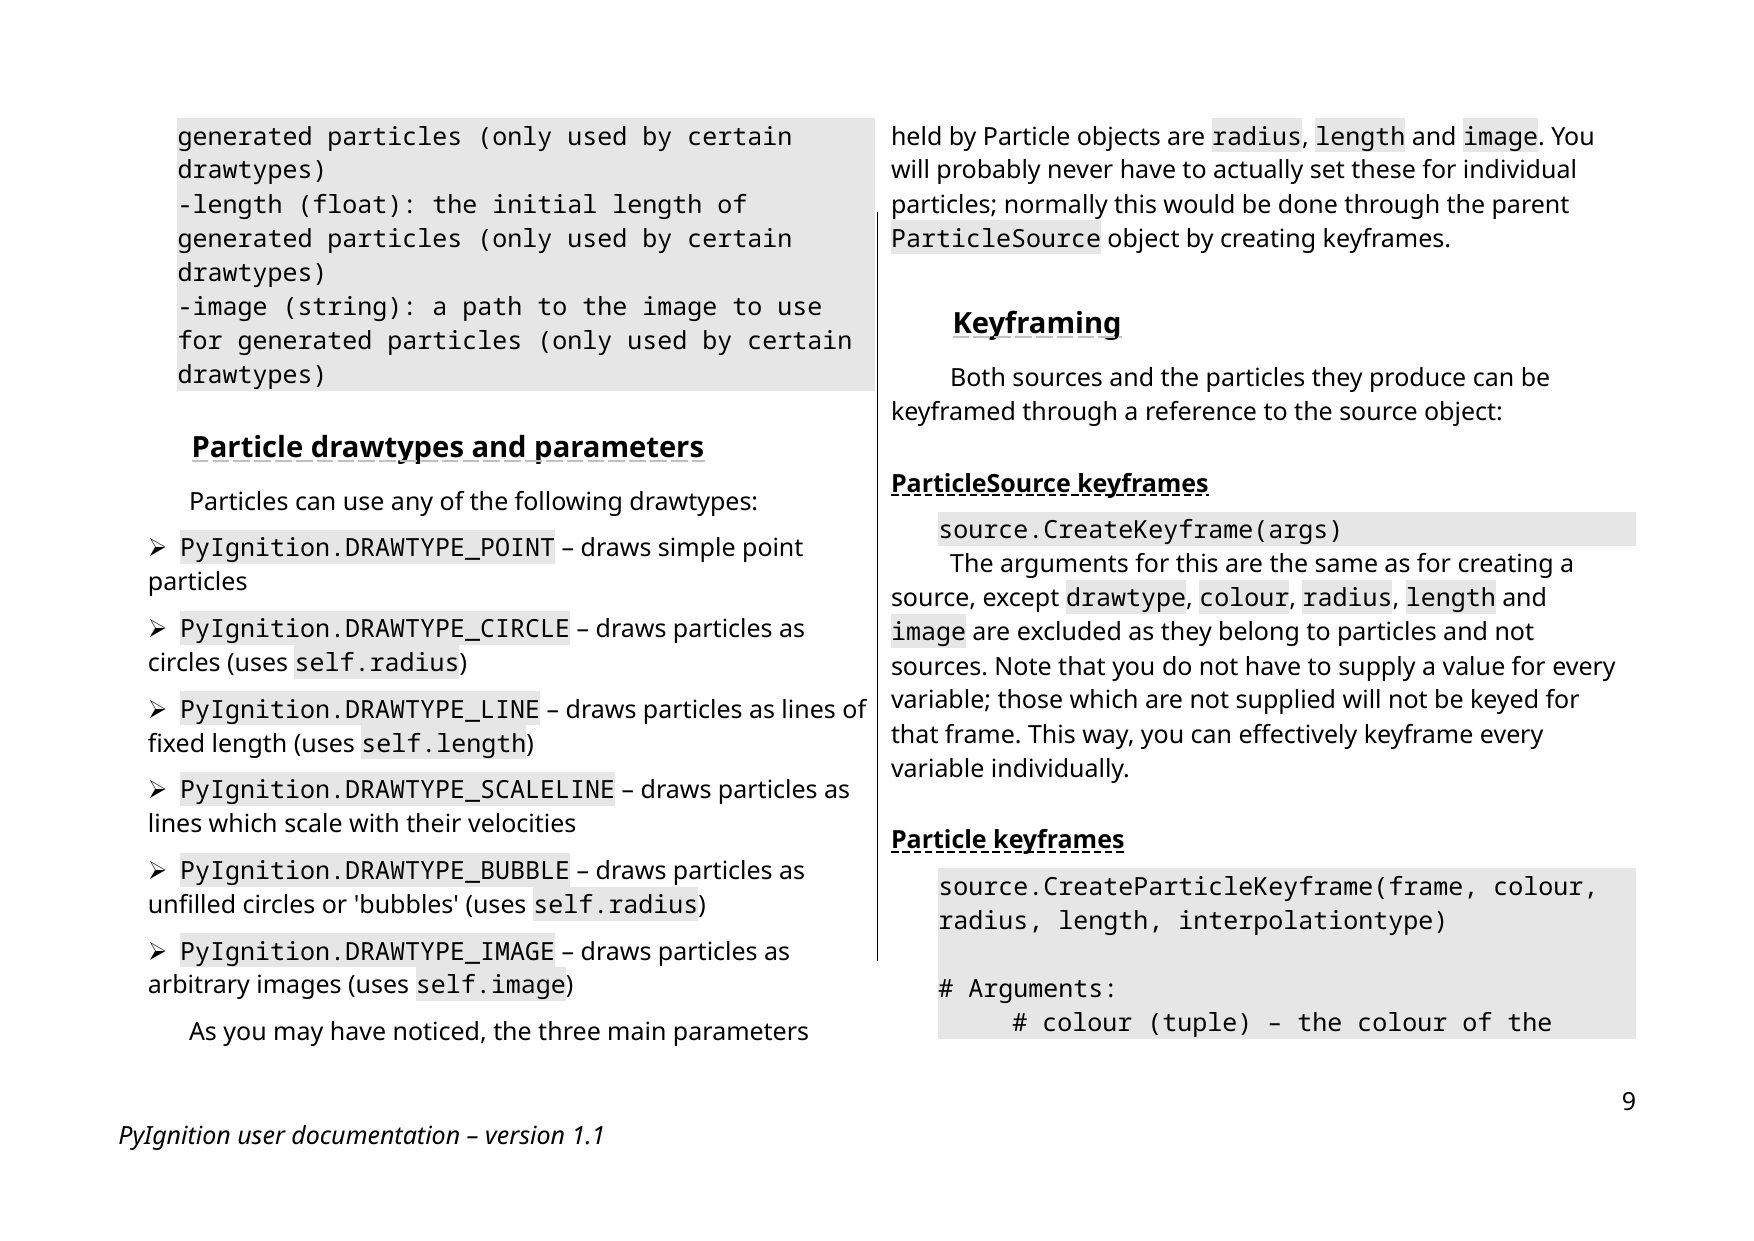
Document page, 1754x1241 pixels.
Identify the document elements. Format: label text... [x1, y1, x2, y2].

text # colour (tuple) – the colour of the [938, 1005, 1636, 1039]
subtitle Particle keyframes [891, 822, 1624, 856]
list PyIgnition.DRAWTYPE_CIRCLE – draws particles as circles (uses self.radius) [459, 611, 875, 679]
list PyIgnition.DRAWTYPE_IMAGE – draws particles as arbitrary images (uses self.image) [555, 933, 875, 1001]
list PyIgnition.DRAWTYPE_BUBBLE – draws particles as unfilled circles or 'bubbles' (uses self.radius) [148, 852, 875, 921]
list PyIgnition.DRAWTYPE_LINE – draws particles as lines of fixed length (uses self.length) [148, 691, 361, 759]
list PyIgnition.DRAWTYPE_IMAGE – draws particles as arbitrary images (uses self.image) [148, 933, 416, 1001]
text As you may have noticed, the three main parameters [130, 1014, 863, 1048]
text held by Particle objects are radius, length and image. You will probably never have to actually set these for individual particles; normally this would be done through the parent ParticleSource object by creating keyframes. [891, 118, 1624, 254]
list PyIgnition.DRAWTYPE_LINE – draws particles as lines of fixed length (uses self.length) [526, 691, 875, 759]
text -length (float): the initial length of generated particles (only used by certain drawtypes) [177, 186, 875, 288]
subtitle Particle drawtypes and parameters [191, 426, 875, 466]
text Both sources and the particles they produce can be keyframed through a reference to the source object: [891, 360, 1624, 428]
list PyIgnition.DRAWTYPE_POINT – draws simple point particles [148, 530, 875, 598]
list PyIgnition.DRAWTYPE_SCALELINE – draws particles as lines which scale with their velocities [148, 772, 875, 840]
text -image (string): a path to the image to use for generated particles (only used by certain drawtypes) [177, 288, 875, 391]
subtitle Keyframing [952, 302, 1636, 342]
text Particles can use any of the following drawtypes: [130, 483, 863, 517]
text generated particles (only used by certain drawtypes) [177, 118, 875, 186]
text source.CreateKeyframe(args) [938, 512, 1636, 546]
text source.CreateParticleKeyframe(frame, colour, radius, length, interpolationtype) [938, 868, 1636, 937]
list PyIgnition.DRAWTYPE_CIRCLE – draws particles as circles (uses self.radius) [148, 611, 294, 679]
text The arguments for this are the same as for creating a source, except drawtype, colour, radius, length and image are excluded as they belong to particles and not sources. Note that you do not have to supply a value for every variable; those which are not supplied will not be keyed for that frame. This way, you can effectively keyframe every variable individually. [891, 546, 1624, 784]
text # Arguments: [938, 971, 1636, 1005]
subtitle ParticleSource keyframes [891, 465, 1624, 499]
